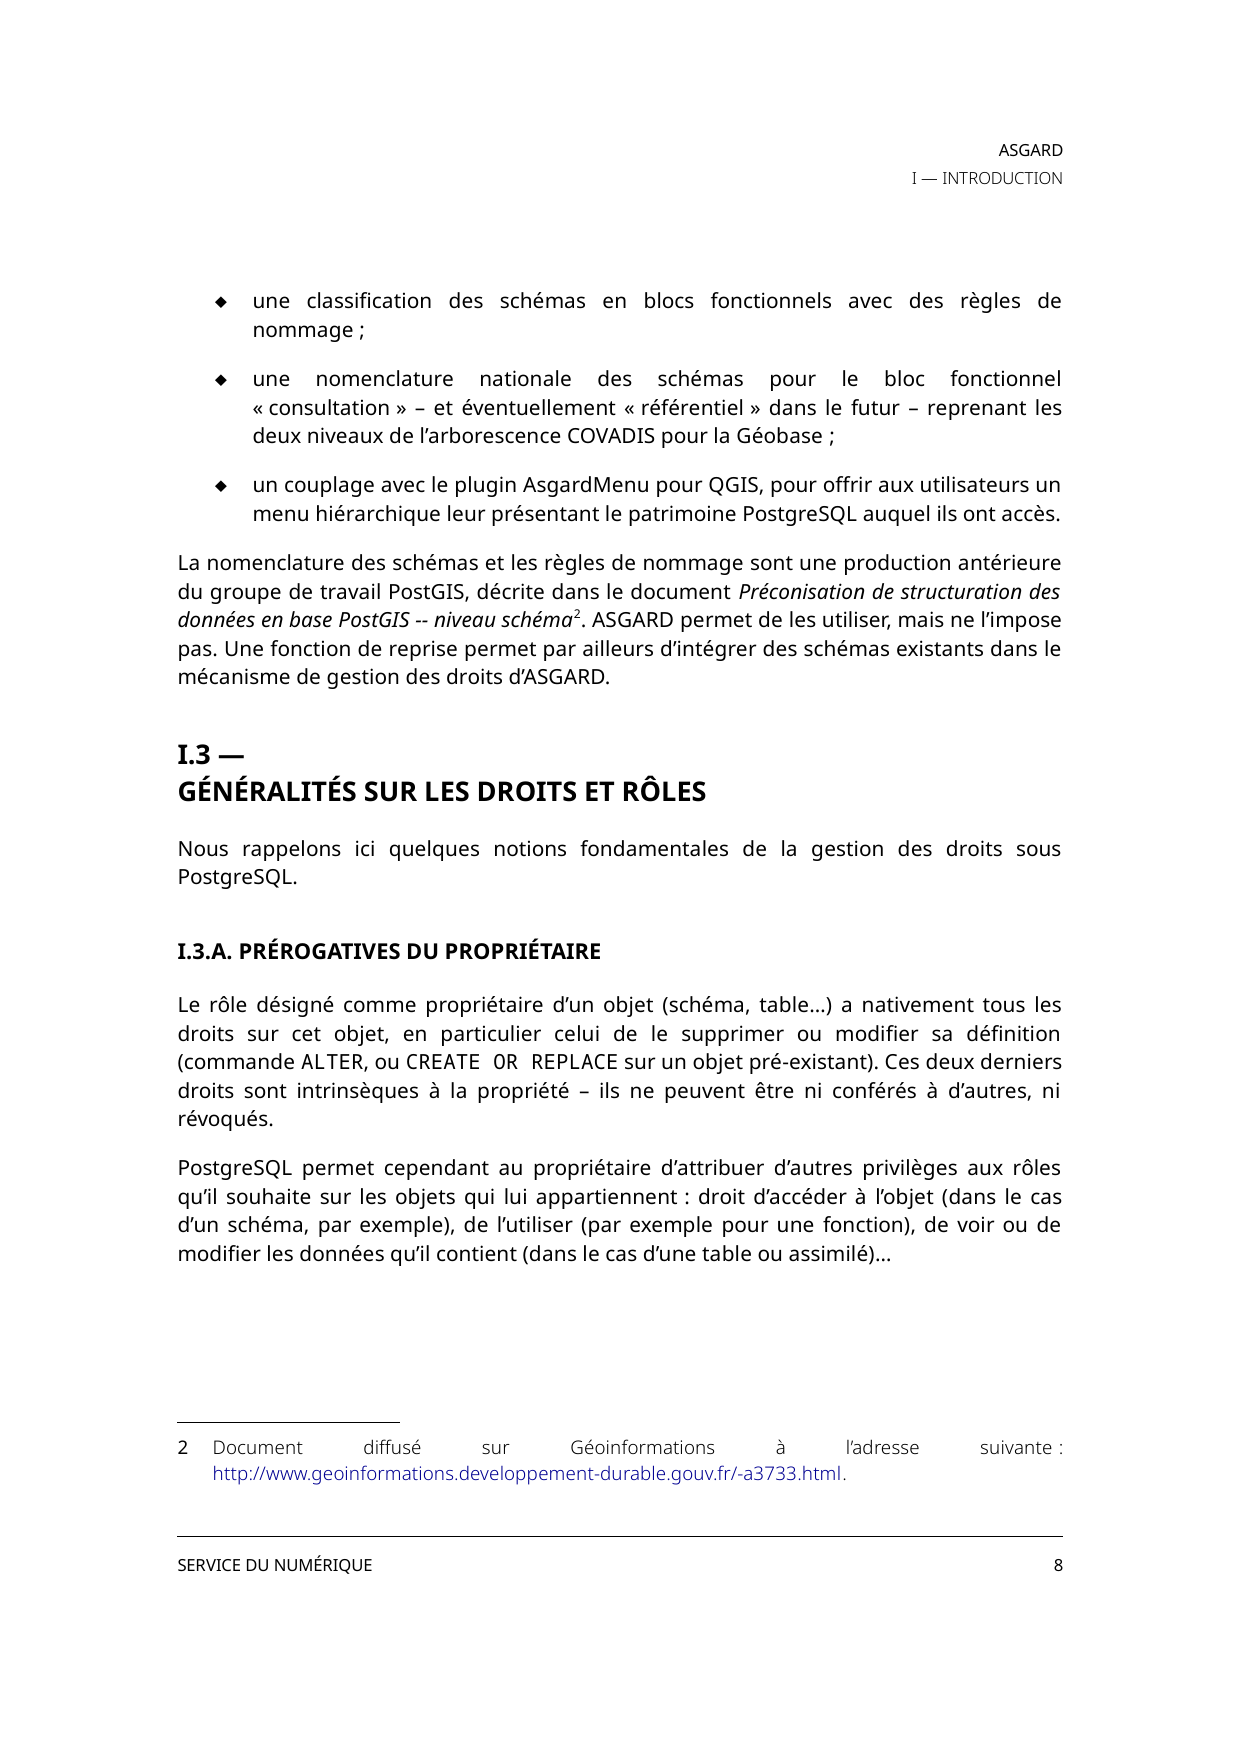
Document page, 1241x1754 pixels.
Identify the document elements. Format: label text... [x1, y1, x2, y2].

text Nous rappelons ici quelques notions fondamentales de la gestion des droits sous PostgreSQL. [177, 834, 1063, 891]
text PostgreSQL permet cependant au propriétaire d’attribuer d’autres privilèges aux rôles qu’il souhaite sur les objets qui lui appartiennent : droit d’accéder à l’objet (dans le cas d’un schéma, par exemple), de l’utiliser (par exemple pour une fonction), de voir ou de modifier les données qu’il contient (dans le cas d’une table ou assimilé)… [177, 1153, 1063, 1267]
list une classification des schémas en blocs fonctionnels avec des règles de nommage ; [215, 286, 1063, 343]
text Document diffusé sur Géoinformations à l’adresse suivante : http://www.geoinformations.developpement-durable.gouv.fr/-a3733.html. [177, 1434, 1063, 1486]
subtitle Prérogatives du propriétaire [177, 930, 1063, 969]
text Le rôle désigné comme propriétaire d’un objet (schéma, table…) a nativement tous les droits sur cet objet, en particulier celui de le supprimer ou modifier sa définition (commande ALTER, ou CREATE OR REPLACE sur un objet pré-existant). Ces deux derniers droits sont intrinsèques à la propriété – ils ne peuvent être ni conférés à d’autres, ni révoqués. [177, 990, 1063, 1133]
subtitle Généralités sur les droits et rôles [177, 730, 1063, 812]
list une nomenclature nationale des schémas pour le bloc fonctionnel « consultation » – et éventuellement « référentiel » dans le futur – reprenant les deux niveaux de l’arborescence COVADIS pour la Géobase ; [215, 364, 1063, 450]
text La nomenclature des schémas et les règles de nommage sont une production antérieure du groupe de travail PostGIS, décrite dans le document Préconisation de structuration des données en base PostGIS -- niveau schéma. ASGARD permet de les utiliser, mais ne l’impose pas. Une fonction de reprise permet par ailleurs d’intégrer des schémas existants dans le mécanisme de gestion des droits d’ASGARD. [177, 548, 1063, 691]
list un couplage avec le plugin AsgardMenu pour QGIS, pour offrir aux utilisateurs un menu hiérarchique leur présentant le patrimoine PostgreSQL auquel ils ont accès. [215, 470, 1063, 527]
